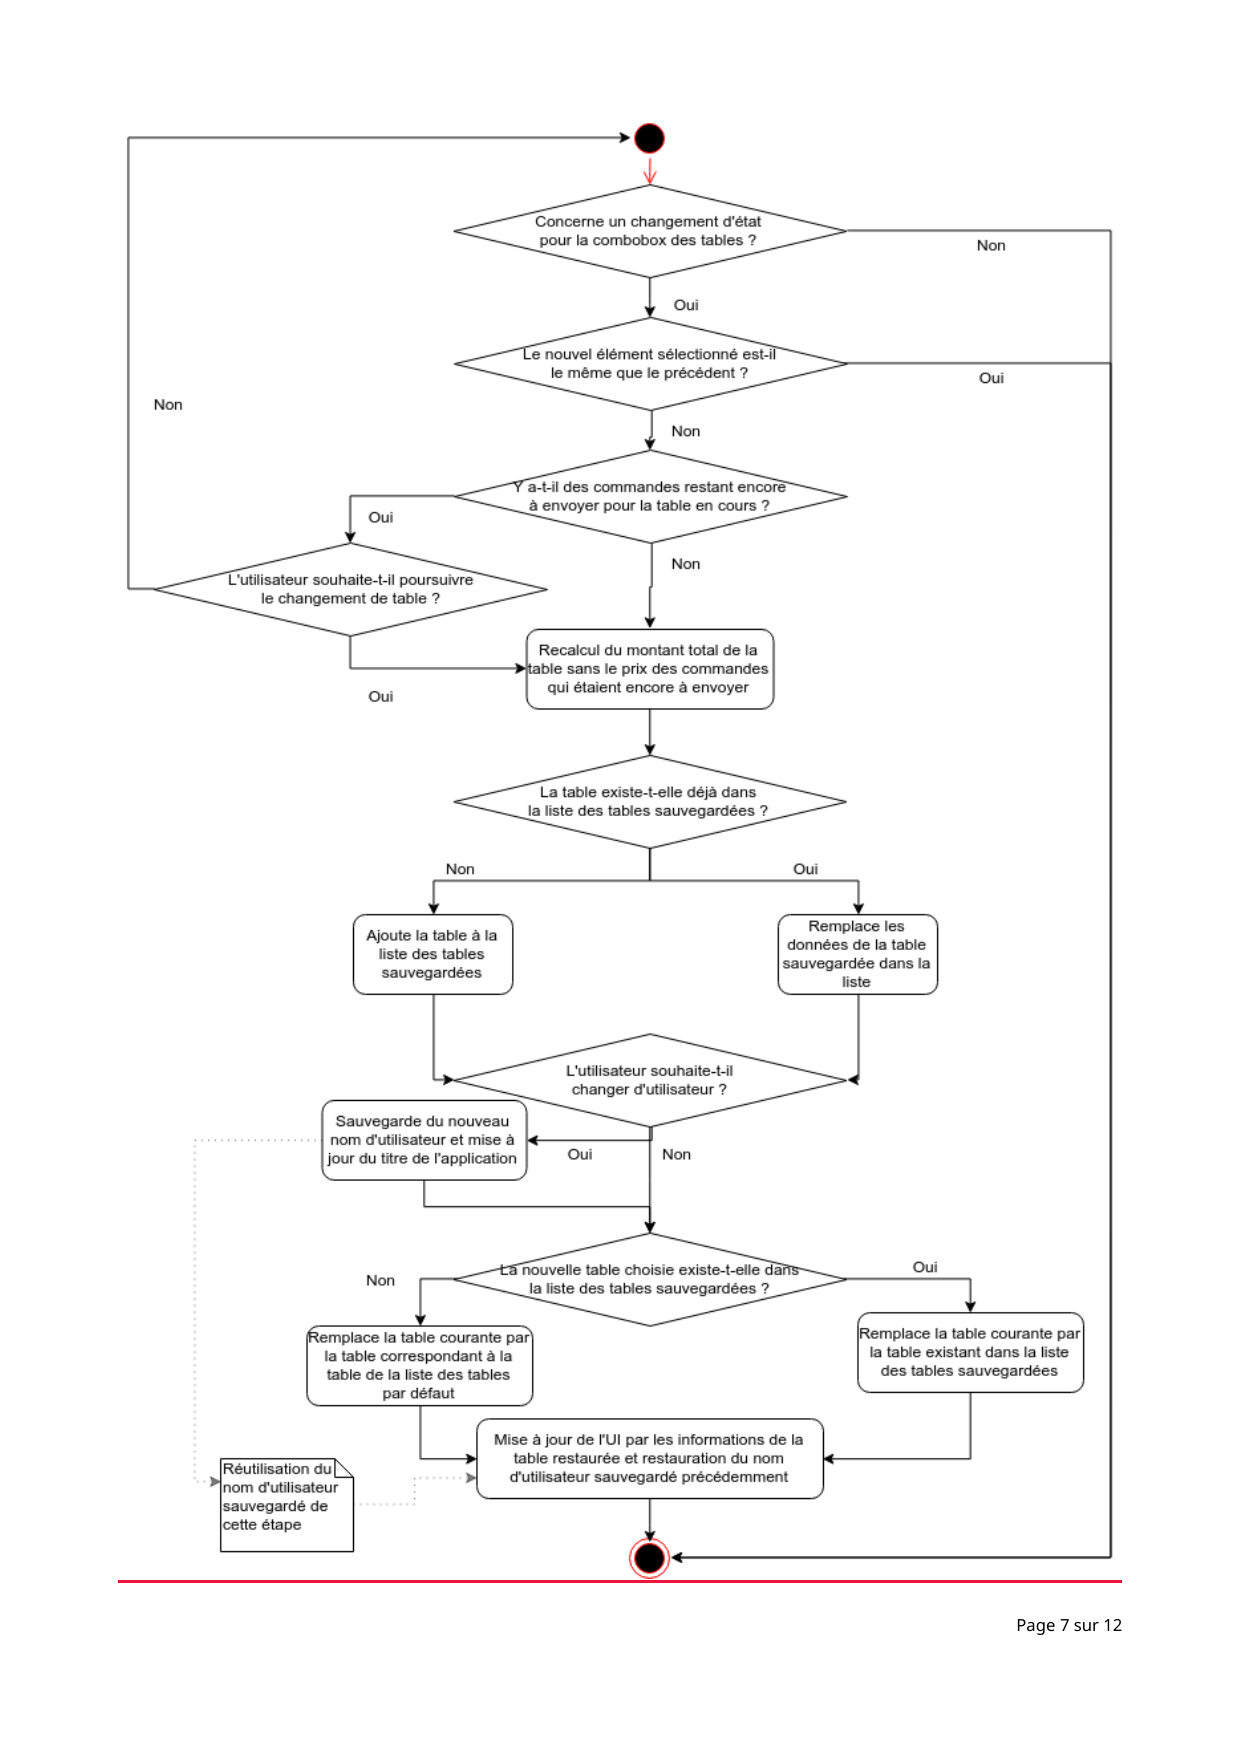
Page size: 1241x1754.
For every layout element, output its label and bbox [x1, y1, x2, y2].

picture [118, 118, 1123, 1579]
